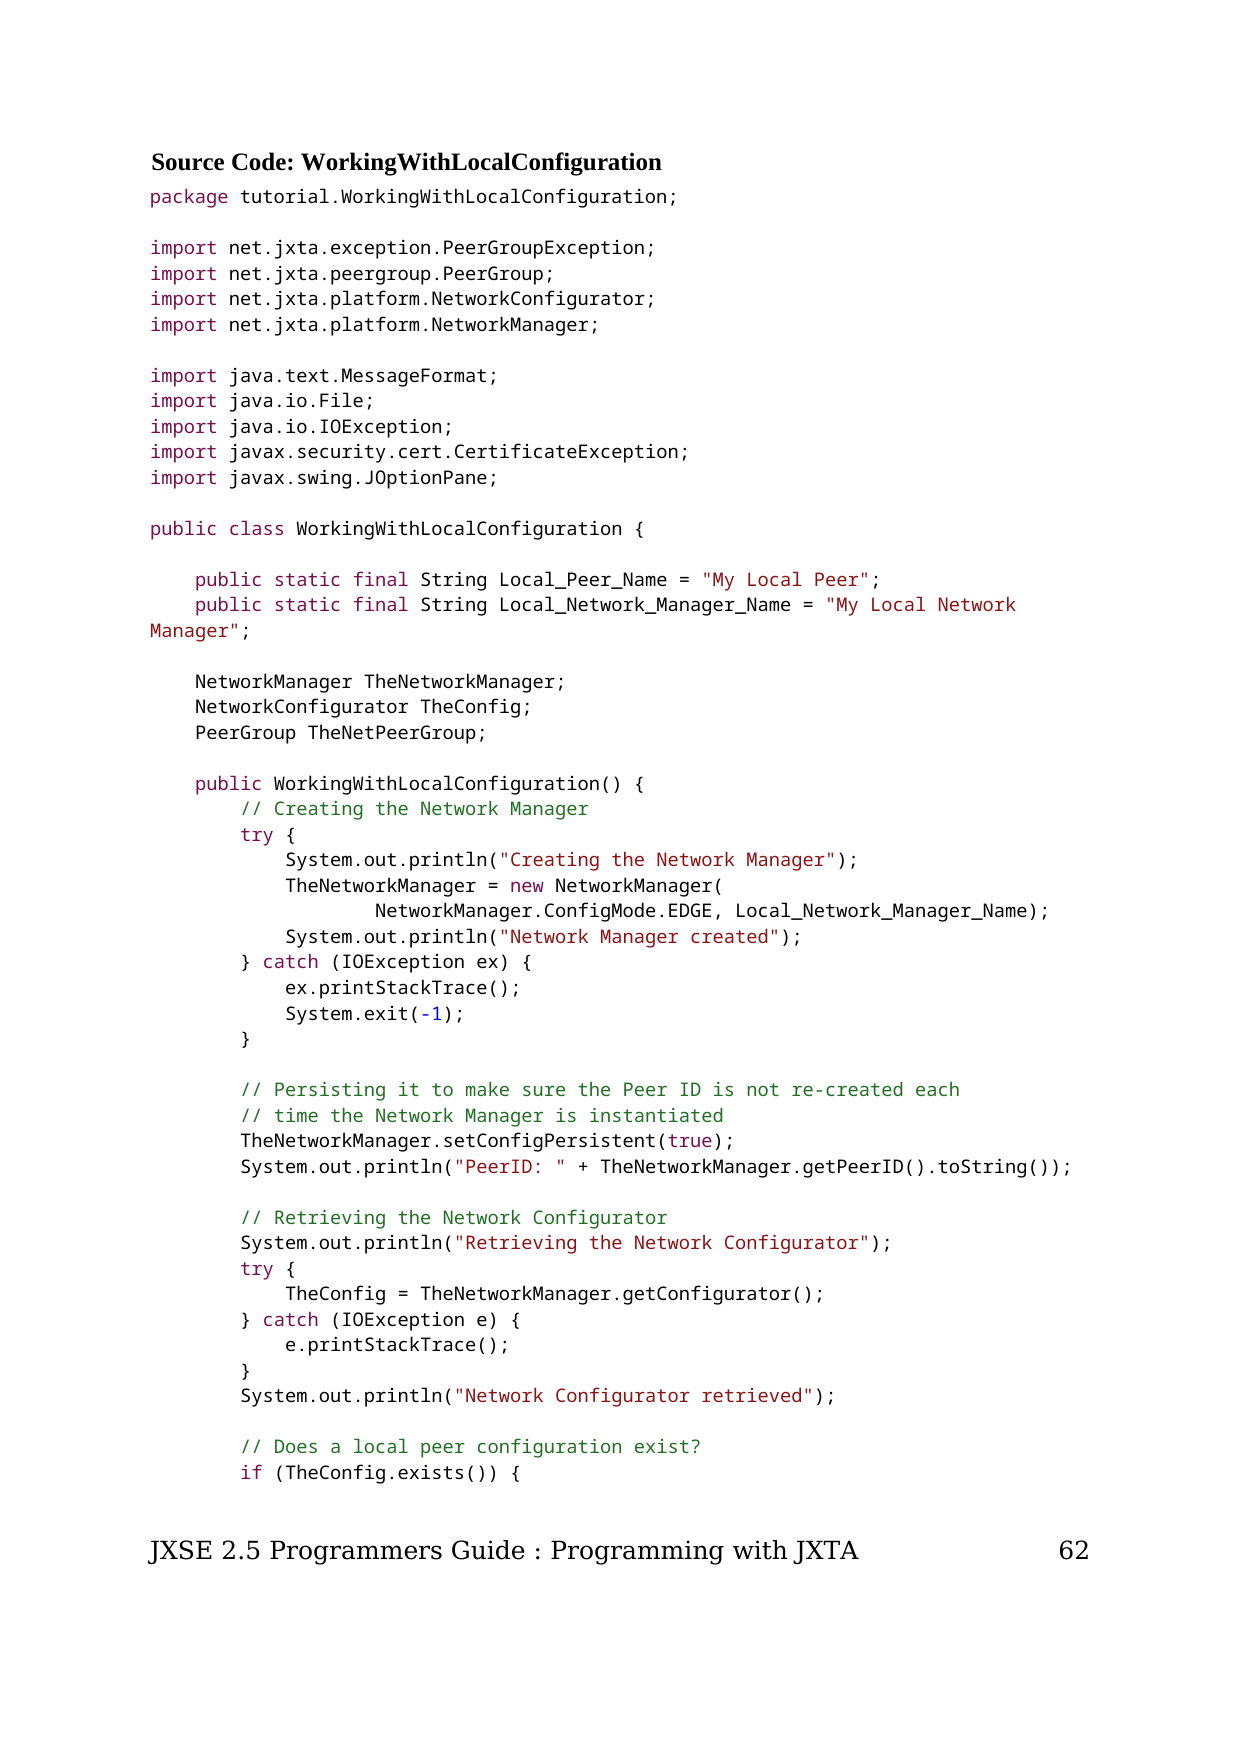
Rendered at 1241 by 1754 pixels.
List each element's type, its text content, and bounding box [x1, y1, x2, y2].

text public class WorkingWithLocalConfiguration { [150, 515, 1090, 541]
text System.out.println("Network Manager created"); [150, 923, 1090, 949]
text import net.jxta.exception.PeerGroupException; [150, 234, 1090, 260]
text NetworkManager.ConfigMode.EDGE, Local_Network_Manager_Name); [150, 898, 1090, 923]
text System.exit(-1); [150, 1000, 1090, 1026]
text TheNetworkManager.setConfigPersistent(true); [150, 1128, 1090, 1153]
text System.out.println("PeerID: " + TheNetworkManager.getPeerID().toString()); [150, 1153, 1090, 1179]
text } [150, 1026, 1090, 1051]
text package tutorial.WorkingWithLocalConfiguration; [149, 183, 1090, 209]
text import java.text.MessageFormat; [150, 362, 1090, 387]
text NetworkConfigurator TheConfig; [150, 694, 1090, 719]
text System.out.println("Creating the Network Manager"); [150, 847, 1090, 872]
text Source Code: WorkingWithLocalConfiguration [151, 150, 1090, 175]
text import net.jxta.peergroup.PeerGroup; [150, 260, 1090, 285]
text } catch (IOException e) { [150, 1306, 1090, 1332]
text } catch (IOException ex) { [150, 949, 1090, 974]
text try { [150, 1255, 1090, 1281]
text public static final String Local_Peer_Name = "My Local Peer"; [150, 566, 1090, 592]
text // Creating the Network Manager [150, 796, 1090, 821]
text public WorkingWithLocalConfiguration() { [150, 770, 1090, 796]
text e.printStackTrace(); [150, 1332, 1090, 1357]
text // Retrieving the Network Configurator [150, 1204, 1090, 1230]
text import java.io.IOException; [150, 413, 1090, 438]
text System.out.println("Retrieving the Network Configurator"); [150, 1230, 1090, 1255]
text public static final String Local_Network_Manager_Name = "My Local Network Manager"; [150, 592, 1090, 643]
text import javax.swing.JOptionPane; [150, 464, 1090, 489]
text import java.io.File; [150, 387, 1090, 413]
text if (TheConfig.exists()) { [150, 1459, 1090, 1485]
text // Does a local peer configuration exist? [150, 1434, 1090, 1459]
text // Persisting it to make sure the Peer ID is not re-created each [150, 1077, 1090, 1102]
text import net.jxta.platform.NetworkConfigurator; [150, 285, 1090, 311]
text NetworkManager TheNetworkManager; [150, 668, 1090, 694]
text import javax.security.cert.CertificateException; [150, 438, 1090, 464]
text try { [150, 821, 1090, 847]
text import net.jxta.platform.NetworkManager; [150, 311, 1090, 336]
text System.out.println("Network Configurator retrieved"); [150, 1383, 1090, 1408]
text ex.printStackTrace(); [150, 974, 1090, 1000]
text TheConfig = TheNetworkManager.getConfigurator(); [150, 1281, 1090, 1306]
text TheNetworkManager = new NetworkManager( [150, 872, 1090, 898]
text // time the Network Manager is instantiated [150, 1102, 1090, 1128]
text } [150, 1357, 1090, 1383]
text PeerGroup TheNetPeerGroup; [150, 719, 1090, 745]
